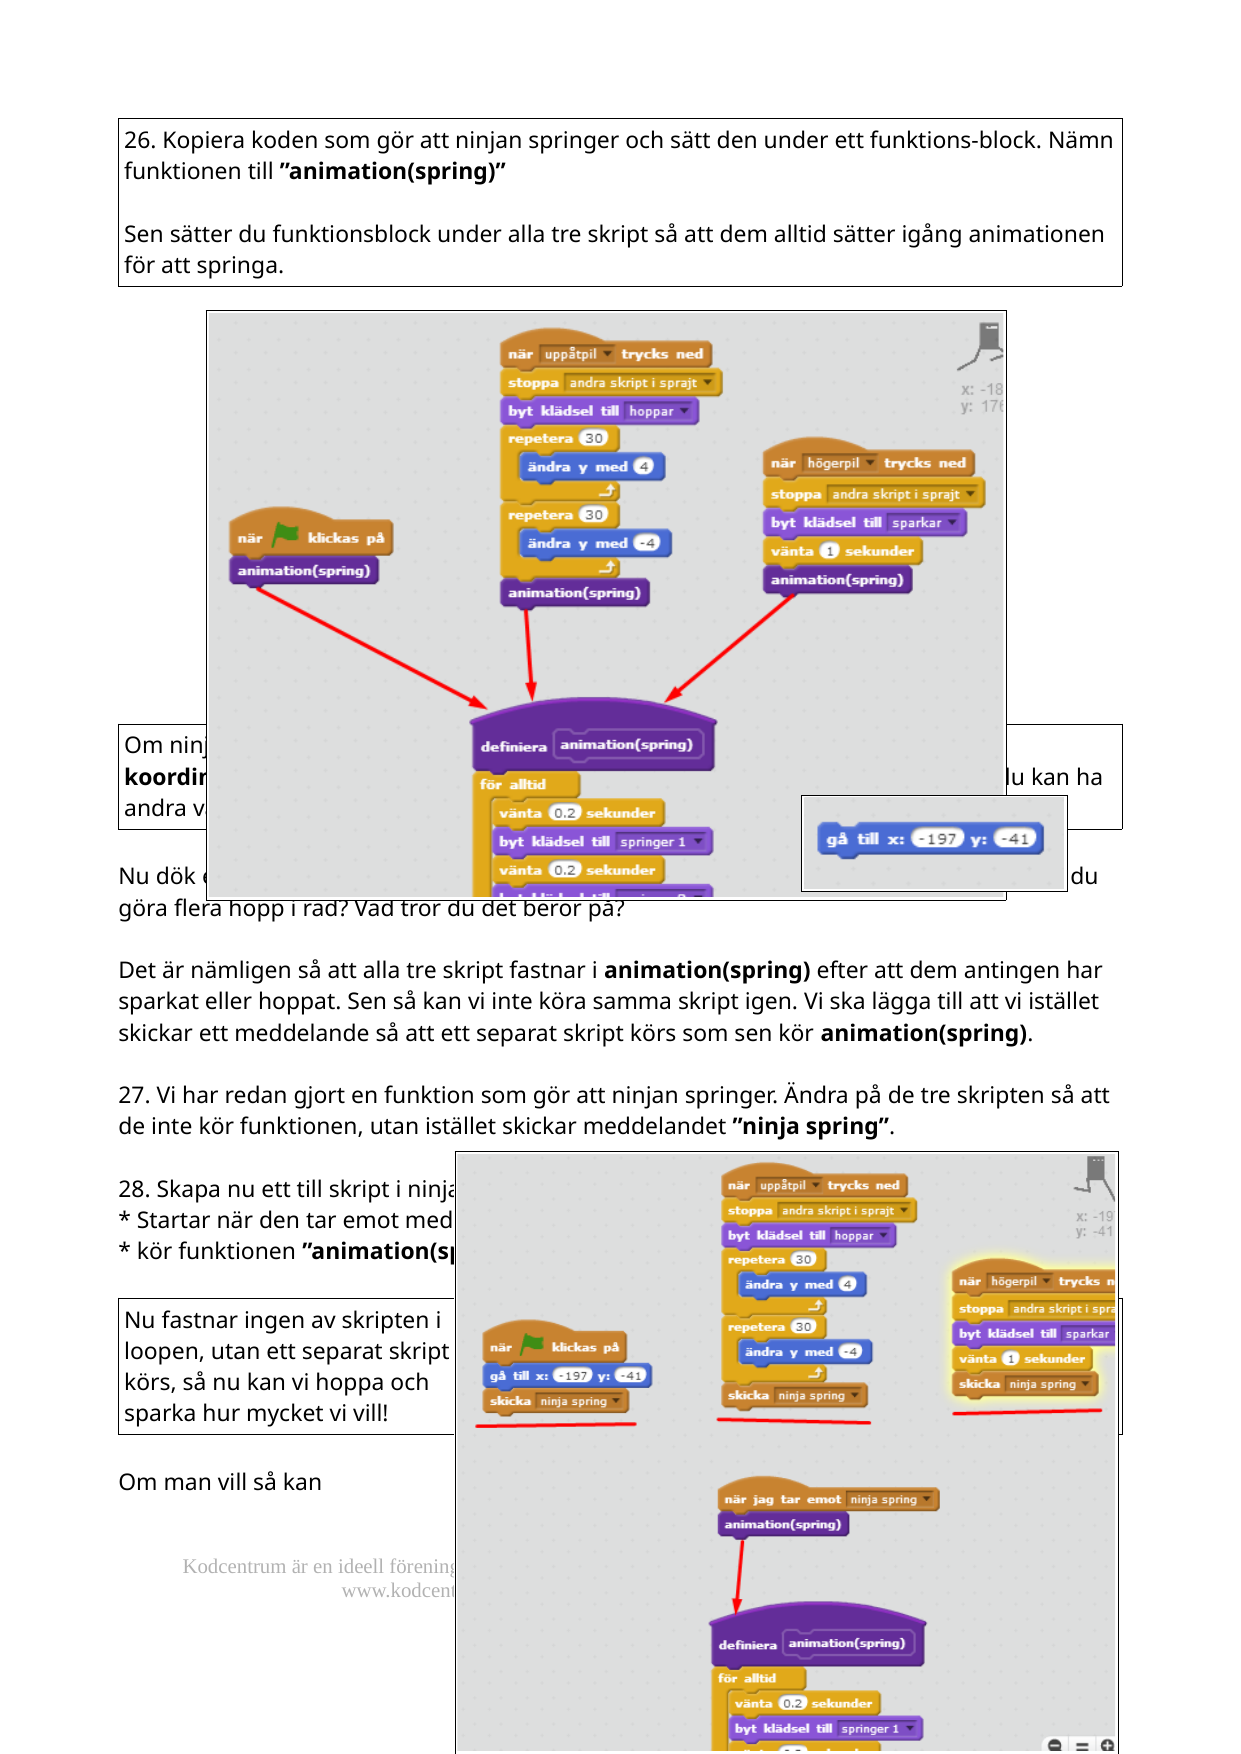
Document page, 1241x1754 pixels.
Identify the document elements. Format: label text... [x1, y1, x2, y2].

table_header Om ninjan inte går tillbaka till sin position så lägg till kod så att spriten går till rätt koordinater när man klickar på flaggan. Mina koordinater blev x:-197 y: -41 men du kan ha andra värden på x och y! [802, 796, 1067, 891]
text 28. Skapa nu ett till skript i ninjan som: [118, 1173, 455, 1204]
text * Startar när den tar emot meddelandet ”ninja spring” [118, 1204, 455, 1235]
picture [208, 313, 1004, 897]
table_header Om ninjan inte går tillbaka till sin position så lägg till kod så att spriten går till rätt koordinater när man klickar på flaggan. Mina koordinater blev x:-197 y: -41 men du kan ha andra värden på x och y! [1007, 725, 1122, 829]
picture [804, 797, 1064, 889]
picture [457, 1154, 1116, 1751]
text * kör funktionen ”animation(spring)” [118, 1235, 455, 1266]
table_header Nu fastnar ingen av skripten i loopen, utan ett separat skript körs, så nu kan vi hoppa och sparka hur mycket vi vill! [456, 1152, 1118, 1754]
table_header Om ninjan inte går tillbaka till sin position så lägg till kod så att spriten går till rätt koordinater när man klickar på flaggan. Mina koordinater blev x:-197 y: -41 men du kan ha andra värden på x och y! [119, 725, 206, 829]
table_header 26. Kopiera koden som gör att ninjan springer och sätt den under ett funktions-block. Nämn funktionen till ”animation(spring)” Sen sätter du funktionsblock under alla tre skript så att dem alltid sätter igång animationen för att springa. [119, 119, 1122, 286]
text Om man vill så kan [118, 1466, 455, 1497]
text Det är nämligen så att alla tre skript fastnar i animation(spring) efter att dem antingen har sparkat eller hoppat. Sen så kan vi inte köra samma skript igen. Vi ska lägga till att vi istället skickar ett meddelande så att ett separat skript körs som sen kör animation(spring). [118, 954, 1122, 1048]
table_header 26. Kopiera koden som gör att ninjan springer och sätt den under ett funktions-block. Nämn funktionen till ”animation(spring)” Sen sätter du funktionsblock under alla tre skript så att dem alltid sätter igång animationen för att springa. [207, 311, 1006, 900]
table_header Nu fastnar ingen av skripten i loopen, utan ett separat skript körs, så nu kan vi hoppa och sparka hur mycket vi vill! [119, 1299, 455, 1434]
text 27. Vi har redan gjort en funktion som gör att ninjan springer. Ändra på de tre skripten så att de inte kör funktionen, utan istället skickar meddelandet ”ninja spring”. [118, 1079, 1122, 1141]
text Nu dök en ny bugg upp! Kan du trycka på högerpil och göra flera sparkar i rad? Eller kan du göra flera hopp i rad? Vad tror du det beror på? [118, 860, 1122, 923]
